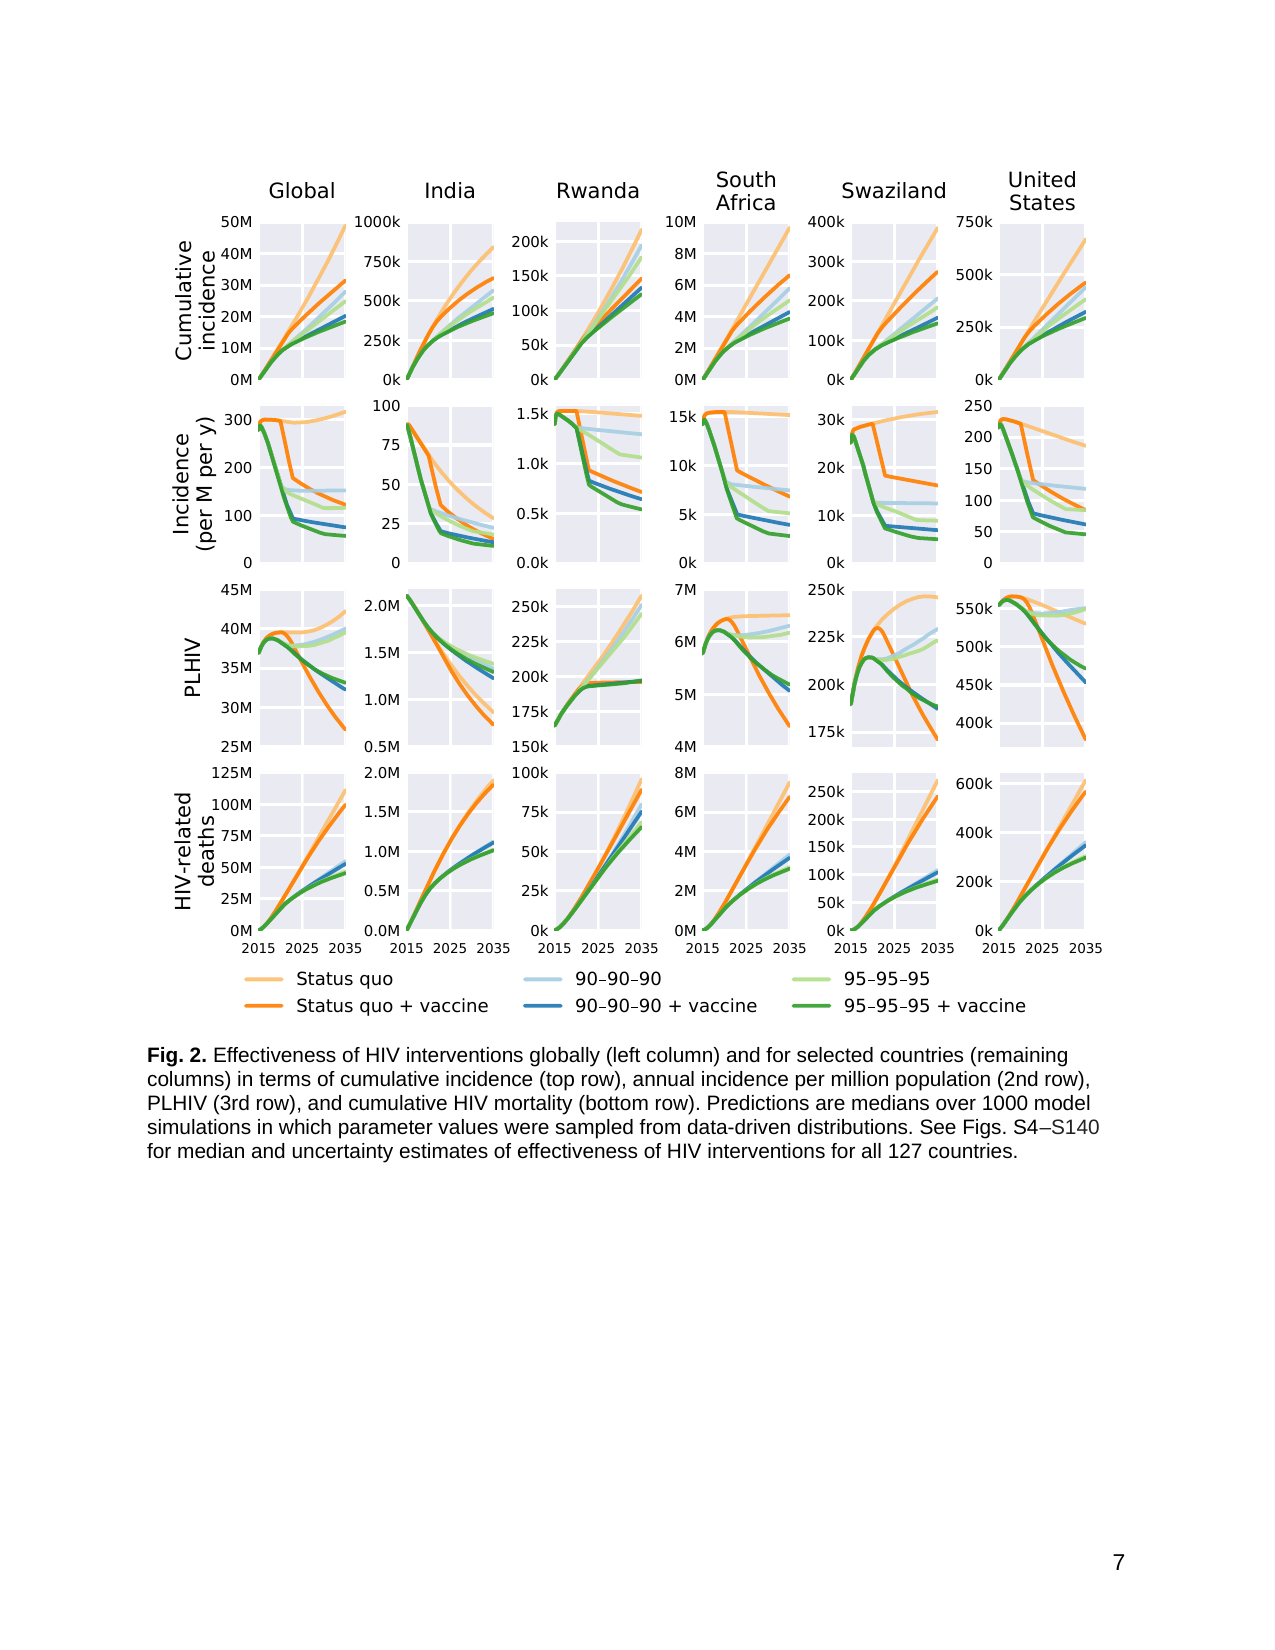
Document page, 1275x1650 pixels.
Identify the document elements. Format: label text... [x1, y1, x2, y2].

text Fig. 2. Effectiveness of HIV interventions globally (left column) and for selected countries (remaining columns) in terms of cumulative incidence (top row), annual incidence per million population (2nd row), PLHIV (3rd row), and cumulative HIV mortality (bottom row). Predictions are medians over 1000 model simulations in which parameter values were sampled from data-driven distributions. See Figs. S4–S140 for median and uncertainty estimates of effectiveness of HIV interventions for all 127 countries. [147, 1043, 1125, 1163]
